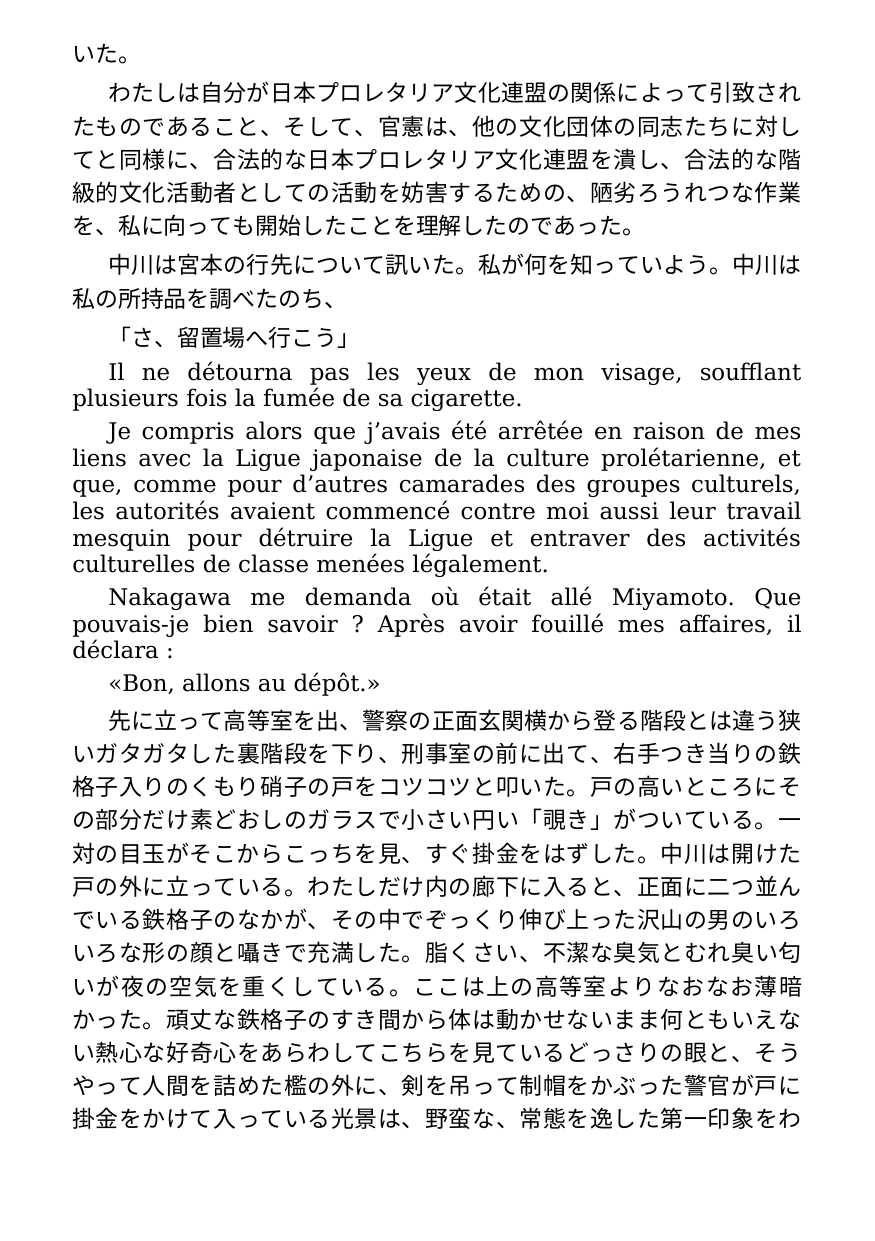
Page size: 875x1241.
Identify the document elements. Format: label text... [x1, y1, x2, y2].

text Nakagawa me demanda où était allé Miyamoto. Que pouvais-je bien savoir ? Après avoir fouillé mes affaires, il déclara : [72, 584, 802, 664]
text 先に立って高等室を出、警察の正面玄関横から登る階段とは違う狭いガタガタした裏階段を下り、刑事室の前に出て、右手つき当りの鉄格子入りのくもり硝子の戸をコツコツと叩いた。戸の高いところにその部分だけ素どおしのガラスで小さい円い「覗き」がついている。一対の目玉がそこからこっちを見、すぐ掛金をはずした。中川は開けた戸の外に立っている。わたしだけ内の廊下に入ると、正面に二つ並んでいる鉄格子のなかが、その中でぞっくり伸び上った沢山の男のいろいろな形の顔と囁きで充満した。脂くさい、不潔な臭気とむれ臭い匂いが夜の空気を重くしている。ここは上の高等室よりなおなお薄暗かった。頑丈な鉄格子のすき間から体は動かせないまま何ともいえない熱心な好奇心をあらわしてこちらを見ているどっさりの眼と、そうやって人間を詰めた檻の外に、剣を吊って制帽をかぶった警官が戸に掛金をかけて入っている光景は、野蛮な、常態を逸した第一印象をわ [72, 703, 802, 1134]
text わたしは自分が日本プロレタリア文化連盟の関係によって引致されたものであること、そして、官憲は、他の文化団体の同志たちに対してと同様に、合法的な日本プロレタリア文化連盟を潰し、合法的な階級的文化活動者としての活動を妨害するための、陋劣ろうれつな作業を、私に向っても開始したことを理解したのであった。 [72, 75, 802, 241]
text 「さ、留置場へ行こう」 [72, 320, 802, 353]
text «Bon, allons au dépôt.» [72, 670, 802, 697]
text Il ne détourna pas les yeux de mon visage, soufflant plusieurs fois la fumée de sa cigarette. [72, 359, 802, 412]
text いた。 [72, 36, 802, 69]
text 中川は宮本の行先について訊いた。私が何を知っていよう。中川は私の所持品を調べたのち、 [72, 247, 802, 314]
text Je compris alors que j’avais été arrêtée en raison de mes liens avec la Ligue japonaise de la culture prolétarienne, et que, comme pour d’autres camarades des groupes culturels, les autorités avaient commencé contre moi aussi leur travail mesquin pour détruire la Ligue et entraver des activités culturelles de classe menées légalement. [72, 418, 802, 578]
